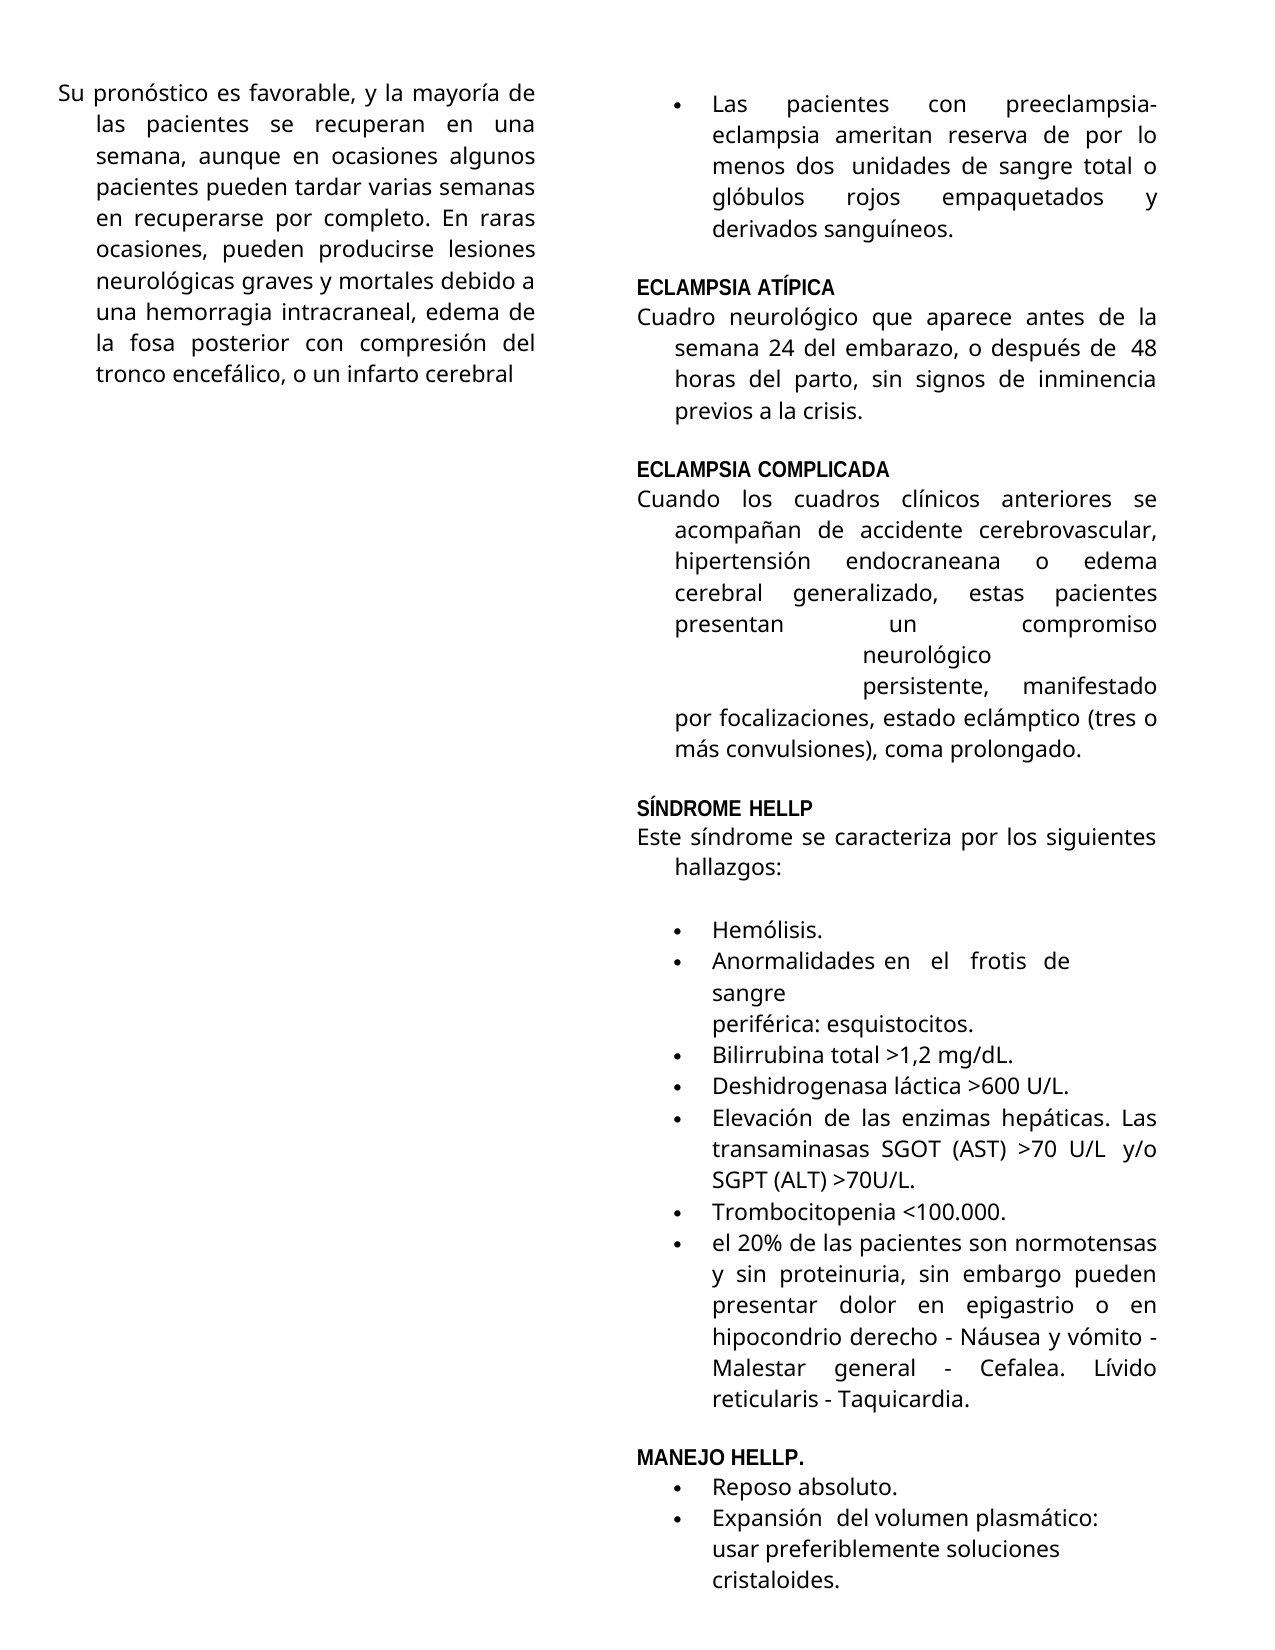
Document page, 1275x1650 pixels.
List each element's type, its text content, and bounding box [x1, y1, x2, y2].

list el 20% de las pacientes son normotensas y sin proteinuria, sin embargo pueden presentar dolor en epigastrio o en hipocondrio derecho - Náusea y vómito - Malestar general - Cefalea. Lívido reticularis - Taquicardia. [674, 1227, 1157, 1414]
list Las pacientes con preeclampsia-eclampsia ameritan reserva de por lo menos dos unidades de sangre total o glóbulos rojos empaquetados y derivados sanguíneos. [674, 87, 1157, 244]
list Anormalidades en el frotis de sangre [674, 945, 1157, 1008]
subtitle MANEJO HELLP. [637, 1445, 1157, 1471]
list Elevación de las enzimas hepáticas. Las transaminasas SGOT (AST) >70 U/L y/o SGPT (ALT) >70U/L. [674, 1102, 1157, 1195]
list periférica: esquistocitos. [712, 1008, 1157, 1039]
list Expansión del volumen plasmático: usar preferiblemente soluciones cristaloides. [674, 1502, 1157, 1596]
text Su pronóstico es favorable, y la mayoría de las pacientes se recuperan en una semana, aunque en ocasiones algunos pacientes pueden tardar varias semanas en recuperarse por completo. En raras ocasiones, pueden producirse lesiones neurológicas graves y mortales debido a una hemorragia intracraneal, edema de la fosa posterior con compresión del tronco encefálico, o un infarto cerebral [58, 77, 536, 389]
subtitle ECLAMPSIA ATÍPICA [637, 274, 1256, 301]
list Deshidrogenasa láctica >600 U/L. [674, 1070, 1256, 1102]
list Bilirrubina total >1,2 mg/dL. [674, 1039, 1256, 1070]
list Trombocitopenia <100.000. [674, 1195, 1256, 1227]
list Hemólisis. [674, 914, 1256, 945]
text Cuadro neurológico que aparece antes de la semana 24 del embarazo, o después de 48 horas del parto, sin signos de inminencia previos a la crisis. [637, 301, 1157, 426]
subtitle ECLAMPSIA COMPLICADA [637, 456, 1256, 483]
text Cuando los cuadros clínicos anteriores se acompañan de accidente cerebrovascular, hipertensión endocraneana o edema cerebral generalizado, estas pacientes presentan un compromiso neurológico persistente, manifestado por focalizaciones, estado eclámptico (tres o más convulsiones), coma prolongado. [637, 483, 1157, 764]
subtitle SÍNDROME HELLP [637, 794, 1256, 821]
text Este síndrome se caracteriza por los siguientes hallazgos: [637, 821, 1157, 883]
list Reposo absoluto. [674, 1471, 1256, 1502]
